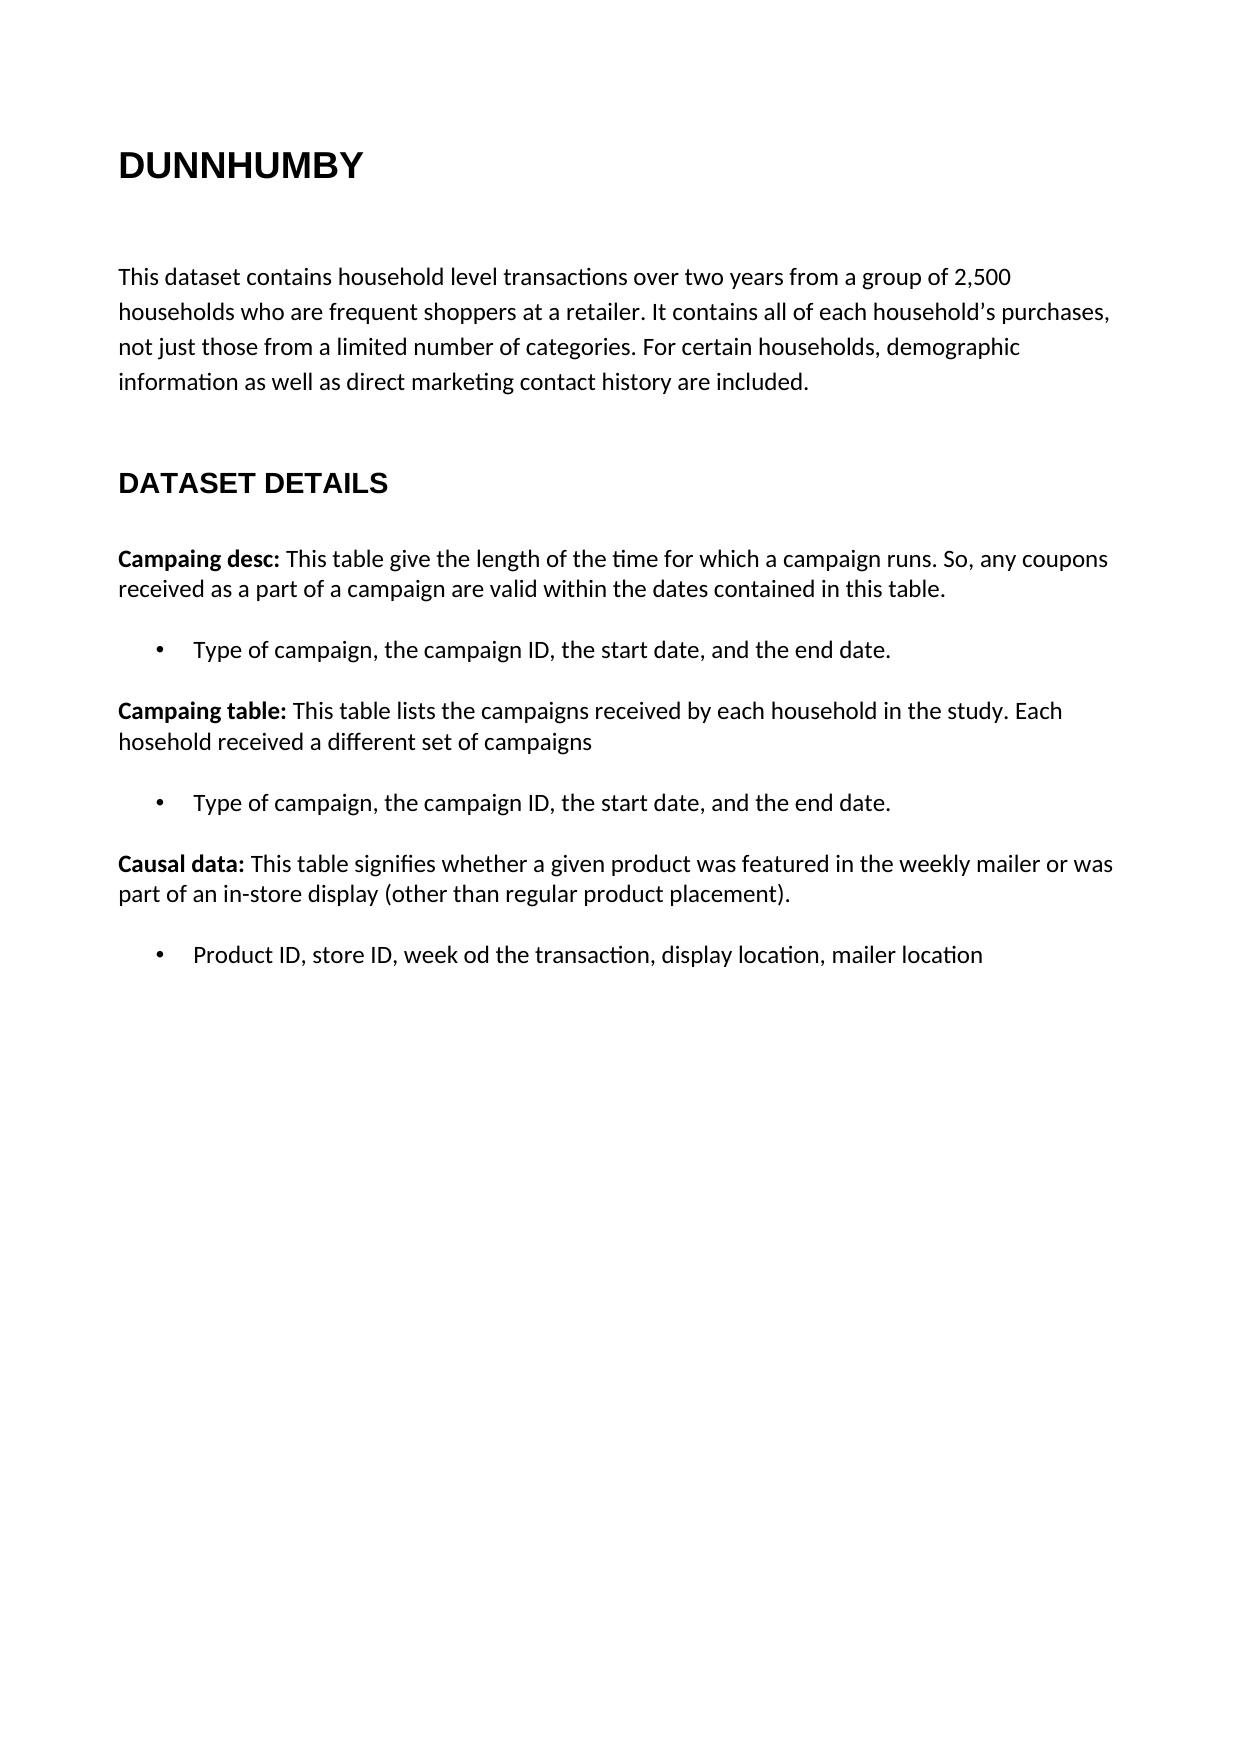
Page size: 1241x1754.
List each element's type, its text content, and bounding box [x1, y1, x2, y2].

text This dataset contains household level transactions over two years from a group of 2,500 households who are frequent shoppers at a retailer. It contains all of each household’s purchases, not just those from a limited number of categories. For certain households, demographic information as well as direct marketing contact history are included. [118, 261, 1122, 397]
text Campaing table: This table lists the campaigns received by each household in the study. Each hosehold received a different set of campaigns [118, 696, 1122, 757]
text Campaing desc: This table give the length of the time for which a campaign runs. So, any coupons received as a part of a campaign are valid within the dates contained in this table. [118, 543, 1122, 604]
subtitle DATASET DETAILS [118, 466, 1122, 500]
list Product ID, store ID, week od the transaction, display location, mailer location [156, 940, 1122, 970]
subtitle DUNNHUMBY [118, 143, 1122, 186]
list Type of campaign, the campaign ID, the start date, and the end date. [156, 787, 1122, 818]
text Causal data: This table signifies whether a given product was featured in the weekly mailer or was part of an in-store display (other than regular product placement). [118, 848, 1122, 909]
list Type of campaign, the campaign ID, the start date, and the end date. [156, 634, 1122, 665]
